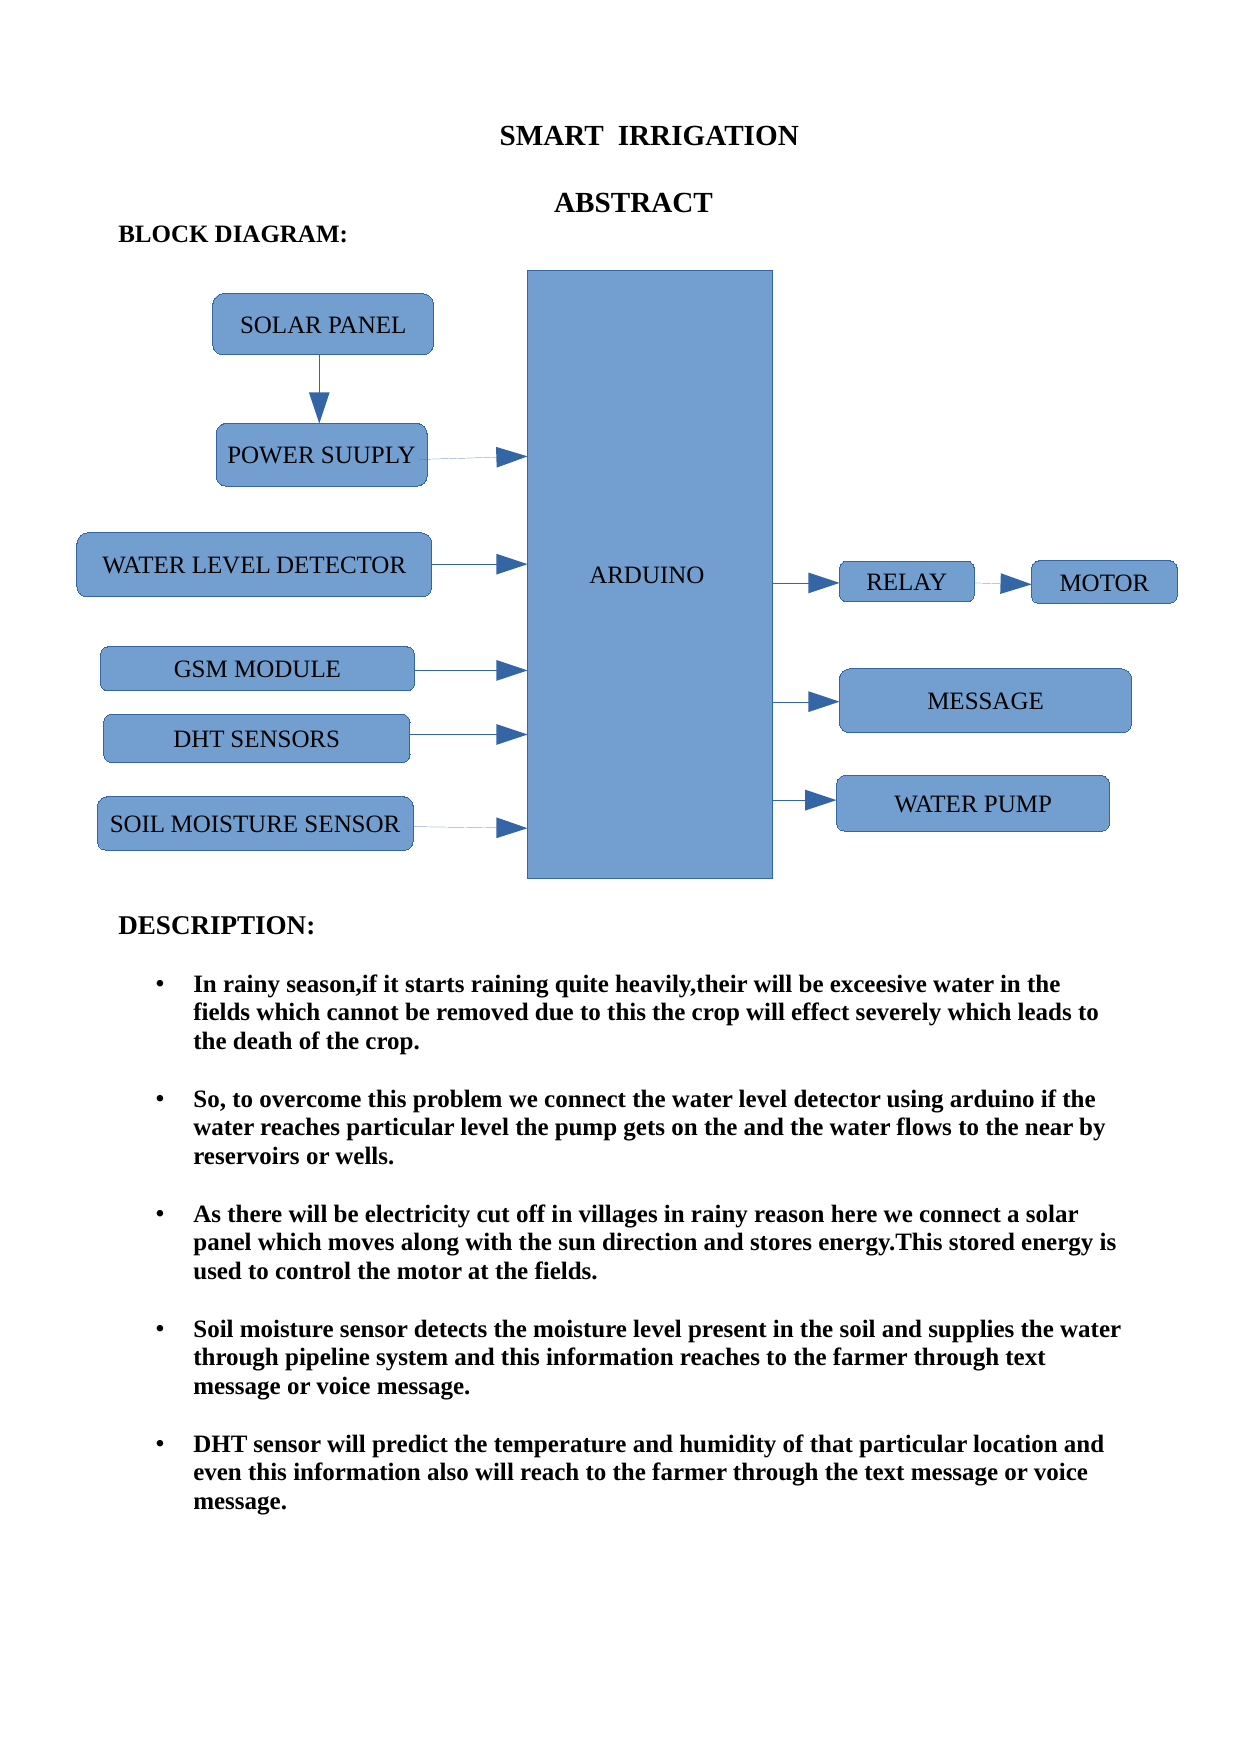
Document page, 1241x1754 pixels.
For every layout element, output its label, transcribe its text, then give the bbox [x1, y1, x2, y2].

list DHT sensor will predict the temperature and humidity of that particular location and even this information also will reach to the farmer through the text message or voice message. [156, 1429, 1122, 1515]
list Soil moisture sensor detects the moisture level present in the soil and supplies the water through pipeline system and this information reaches to the farmer through text message or voice message. [156, 1314, 1122, 1400]
text DESCRIPTION: [118, 909, 1122, 940]
text ABSTRACT [118, 185, 1122, 219]
text SMART IRRIGATION [118, 118, 1122, 152]
list So, to overcome this problem we connect the water level detector using arduino if the water reaches particular level the pump gets on the and the water flows to the near by reservoirs or wells. [156, 1084, 1122, 1170]
text BLOCK DIAGRAM: [118, 219, 1122, 247]
list In rainy season,if it starts raining quite heavily,their will be exceesive water in the fields which cannot be removed due to this the crop will effect severely which leads to the death of the crop. [156, 969, 1122, 1055]
list As there will be electricity cut off in villages in rainy reason here we connect a solar panel which moves along with the sun direction and stores energy.This stored energy is used to control the motor at the fields. [156, 1199, 1122, 1285]
